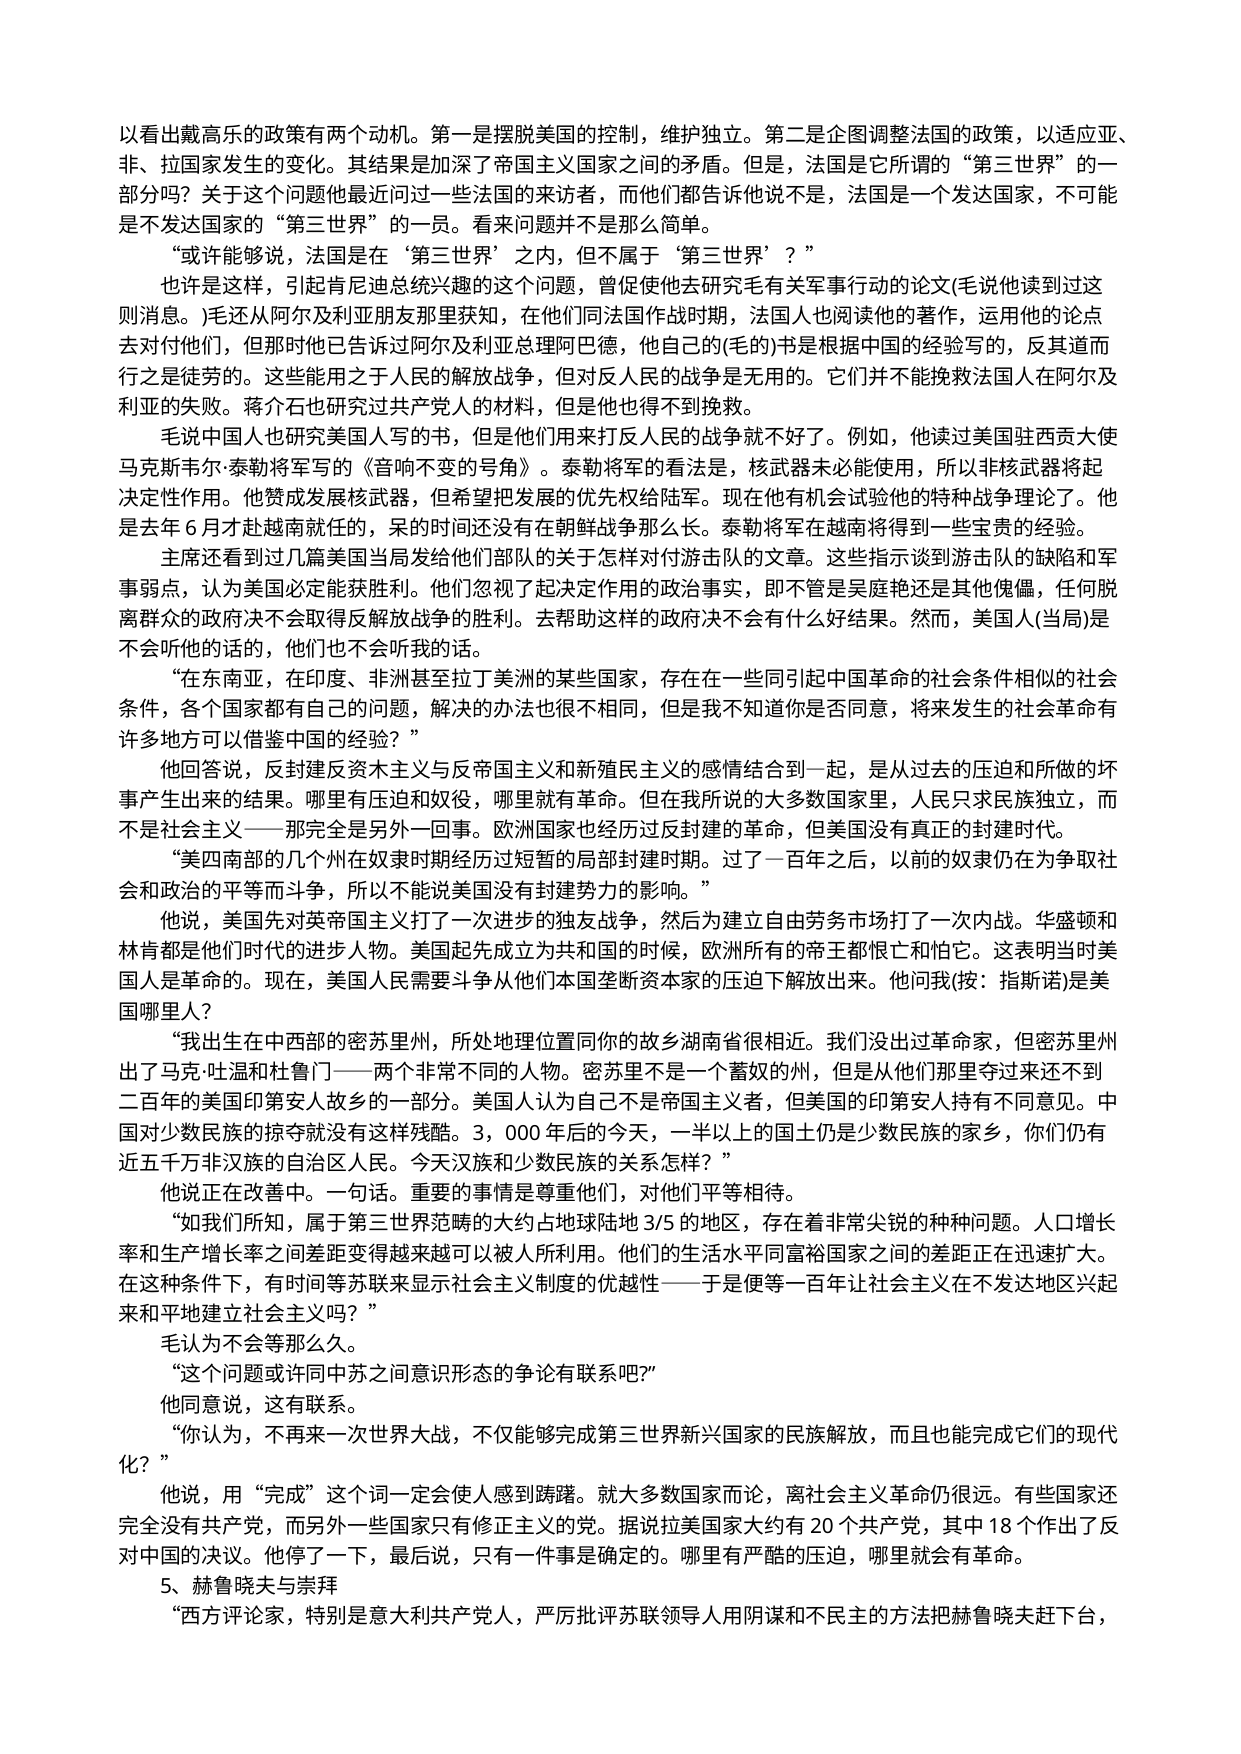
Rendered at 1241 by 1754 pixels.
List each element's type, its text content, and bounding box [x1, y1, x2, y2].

text “或许能够说，法国是在‘第三世界’之内，但不属于‘第三世界’？” [118, 239, 1122, 269]
text 5、赫鲁晓夫与崇拜 [118, 1569, 1122, 1600]
text “你认为，不再来一次世界大战，不仅能够完成第三世界新兴国家的民族解放，而且也能完成它们的现代化？” [118, 1418, 1122, 1479]
text 他说正在改善中。一句话。重要的事情是尊重他们，对他们平等相待。 [118, 1176, 1122, 1207]
text “这个问题或许同中苏之间意识形态的争论有联系吧?” [118, 1358, 1122, 1388]
text 毛认为不会等那么久。 [118, 1327, 1122, 1358]
text 另一方面，帝国主义国家之间的矛盾已经引起过去的两次世界大战，它们反对殖民地革命的斗争并没有改变他们的性质。那些战争的目的的不是为了再瓜分殖民地吗？如果再发生一次大战，其目的会不会是为了再划分控制所谓不发达国家的势力范围？事实上，所谓发达国家今天也不是那么团结的。只要瞄一眼法国，人们可以看出戴高乐的政策有两个动机。第一是摆脱美国的控制，维护独立。第二是企图调整法国的政策，以适应亚、非、拉国家发生的变化。其结果是加深了帝国主义国家之间的矛盾。但是，法国是它所谓的“第三世界”的一部分吗？关于这个问题他最近问过一些法国的来访者，而他们都告诉他说不是，法国是一个发达国家，不可能是不发达国家的“第三世界”的一员。看来问题并不是那么简单。 [118, 118, 1122, 239]
text “我出生在中西部的密苏里州，所处地理位置同你的故乡湖南省很相近。我们没出过革命家，但密苏里州出了马克·吐温和杜鲁门——两个非常不同的人物。密苏里不是一个蓄奴的州，但是从他们那里夺过来还不到二百年的美国印第安人故乡的一部分。美国人认为自己不是帝国主义者，但美国的印第安人持有不同意见。中国对少数民族的掠夺就没有这样残酷。3，000年后的今天，一半以上的国土仍是少数民族的家乡，你们仍有近五千万非汉族的自治区人民。今天汉族和少数民族的关系怎样？” [118, 1025, 1122, 1176]
text 他说，用“完成”这个词一定会使人感到踌躇。就大多数国家而论，离社会主义革命仍很远。有些国家还完全没有共产党，而另外一些国家只有修正主义的党。据说拉美国家大约有20个共产党，其中18个作出了反对中国的决议。他停了一下，最后说，只有一件事是确定的。哪里有严酷的压迫，哪里就会有革命。 [118, 1479, 1122, 1569]
text “如我们所知，属于第三世界范畴的大约占地球陆地3/5的地区，存在着非常尖锐的种种问题。人口增长率和生产增长率之间差距变得越来越可以被人所利用。他们的生活水平同富裕国家之间的差距正在迅速扩大。在这种条件下，有时间等苏联来显示社会主义制度的优越性——于是便等一百年让社会主义在不发达地区兴起来和平地建立社会主义吗？” [118, 1207, 1122, 1327]
text “在东南亚，在印度、非洲甚至拉丁美洲的某些国家，存在在一些同引起中国革命的社会条件相似的社会条件，各个国家都有自己的问题，解决的办法也很不相同，但是我不知道你是否同意，将来发生的社会革命有许多地方可以借鉴中国的经验？” [118, 662, 1122, 753]
text 主席还看到过几篇美国当局发给他们部队的关于怎样对付游击队的文章。这些指示谈到游击队的缺陷和军事弱点，认为美国必定能获胜利。他们忽视了起决定作用的政治事实，即不管是吴庭艳还是其他傀儡，任何脱离群众的政府决不会取得反解放战争的胜利。去帮助这样的政府决不会有什么好结果。然而，美国人(当局)是不会听他的话的，他们也不会听我的话。 [118, 542, 1122, 662]
text 他说，美国先对英帝国主义打了一次进步的独友战争，然后为建立自由劳务市场打了一次内战。华盛顿和林肯都是他们时代的进步人物。美国起先成立为共和国的时候，欧洲所有的帝王都恨亡和怕它。这表明当时美国人是革命的。现在，美国人民需要斗争从他们本国垄断资本家的压迫下解放出来。他问我(按：指斯诺)是美国哪里人？ [118, 904, 1122, 1025]
text 毛说中国人也研究美国人写的书，但是他们用来打反人民的战争就不好了。例如，他读过美国驻西贡大使马克斯韦尔·泰勒将军写的《音响不变的号角》。泰勒将军的看法是，核武器未必能使用，所以非核武器将起决定性作用。他赞成发展核武器，但希望把发展的优先权给陆军。现在他有机会试验他的特种战争理论了。他是去年6月才赴越南就任的，呆的时间还没有在朝鲜战争那么长。泰勒将军在越南将得到一些宝贵的经验。 [118, 421, 1122, 542]
text “美四南部的几个州在奴隶时期经历过短暂的局部封建时期。过了—百年之后，以前的奴隶仍在为争取社会和政治的平等而斗争，所以不能说美国没有封建势力的影响。” [118, 844, 1122, 904]
text 他回答说，反封建反资木主义与反帝国主义和新殖民主义的感情结合到—起，是从过去的压迫和所做的坏事产生出来的结果。哪里有压迫和奴役，哪里就有革命。但在我所说的大多数国家里，人民只求民族独立，而不是社会主义——那完全是另外一回事。欧洲国家也经历过反封建的革命，但美国没有真正的封建时代。 [118, 753, 1122, 844]
text “西方评论家，特别是意大利共产党人，严厉批评苏联领导人用阴谋和不民主的方法把赫鲁晓夫赶下台， [118, 1600, 1122, 1630]
text 他同意说，这有联系。 [118, 1388, 1122, 1418]
text 也许是这样，引起肯尼迪总统兴趣的这个问题，曾促使他去研究毛有关军事行动的论文(毛说他读到过这则消息。)毛还从阿尔及利亚朋友那里获知，在他们同法国作战时期，法国人也阅读他的著作，运用他的论点去对付他们，但那时他已告诉过阿尔及利亚总理阿巴德，他自己的(毛的)书是根据中国的经验写的，反其道而行之是徒劳的。这些能用之于人民的解放战争，但对反人民的战争是无用的。它们并不能挽救法国人在阿尔及利亚的失败。蒋介石也研究过共产党人的材料，但是他也得不到挽救。 [118, 269, 1122, 421]
